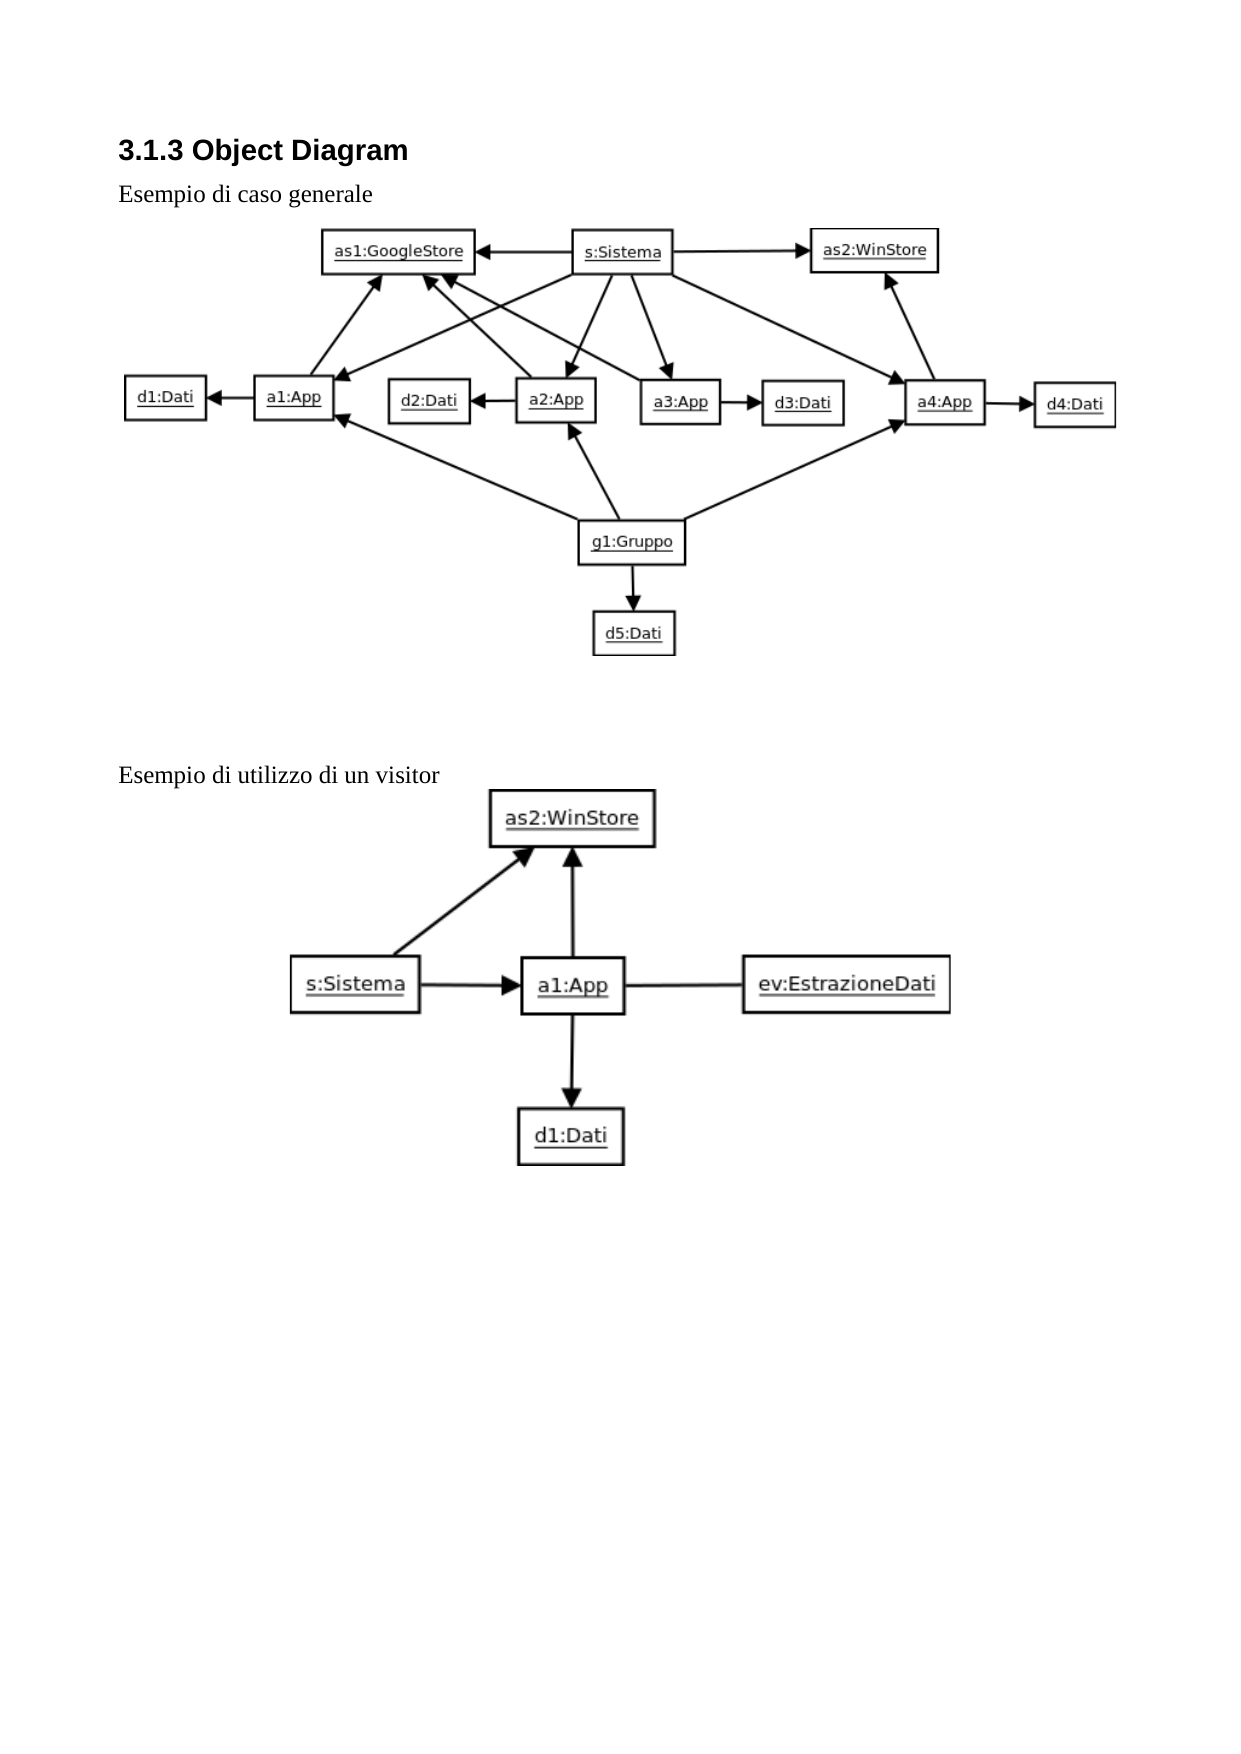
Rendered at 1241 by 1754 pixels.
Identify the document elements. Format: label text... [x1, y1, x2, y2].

subtitle 3.1.3 Object Diagram [118, 133, 1122, 166]
picture [289, 789, 951, 1166]
text Esempio di caso generale [118, 179, 1122, 208]
picture [124, 228, 1117, 656]
text Esempio di utilizzo di un visitor [118, 760, 1122, 788]
